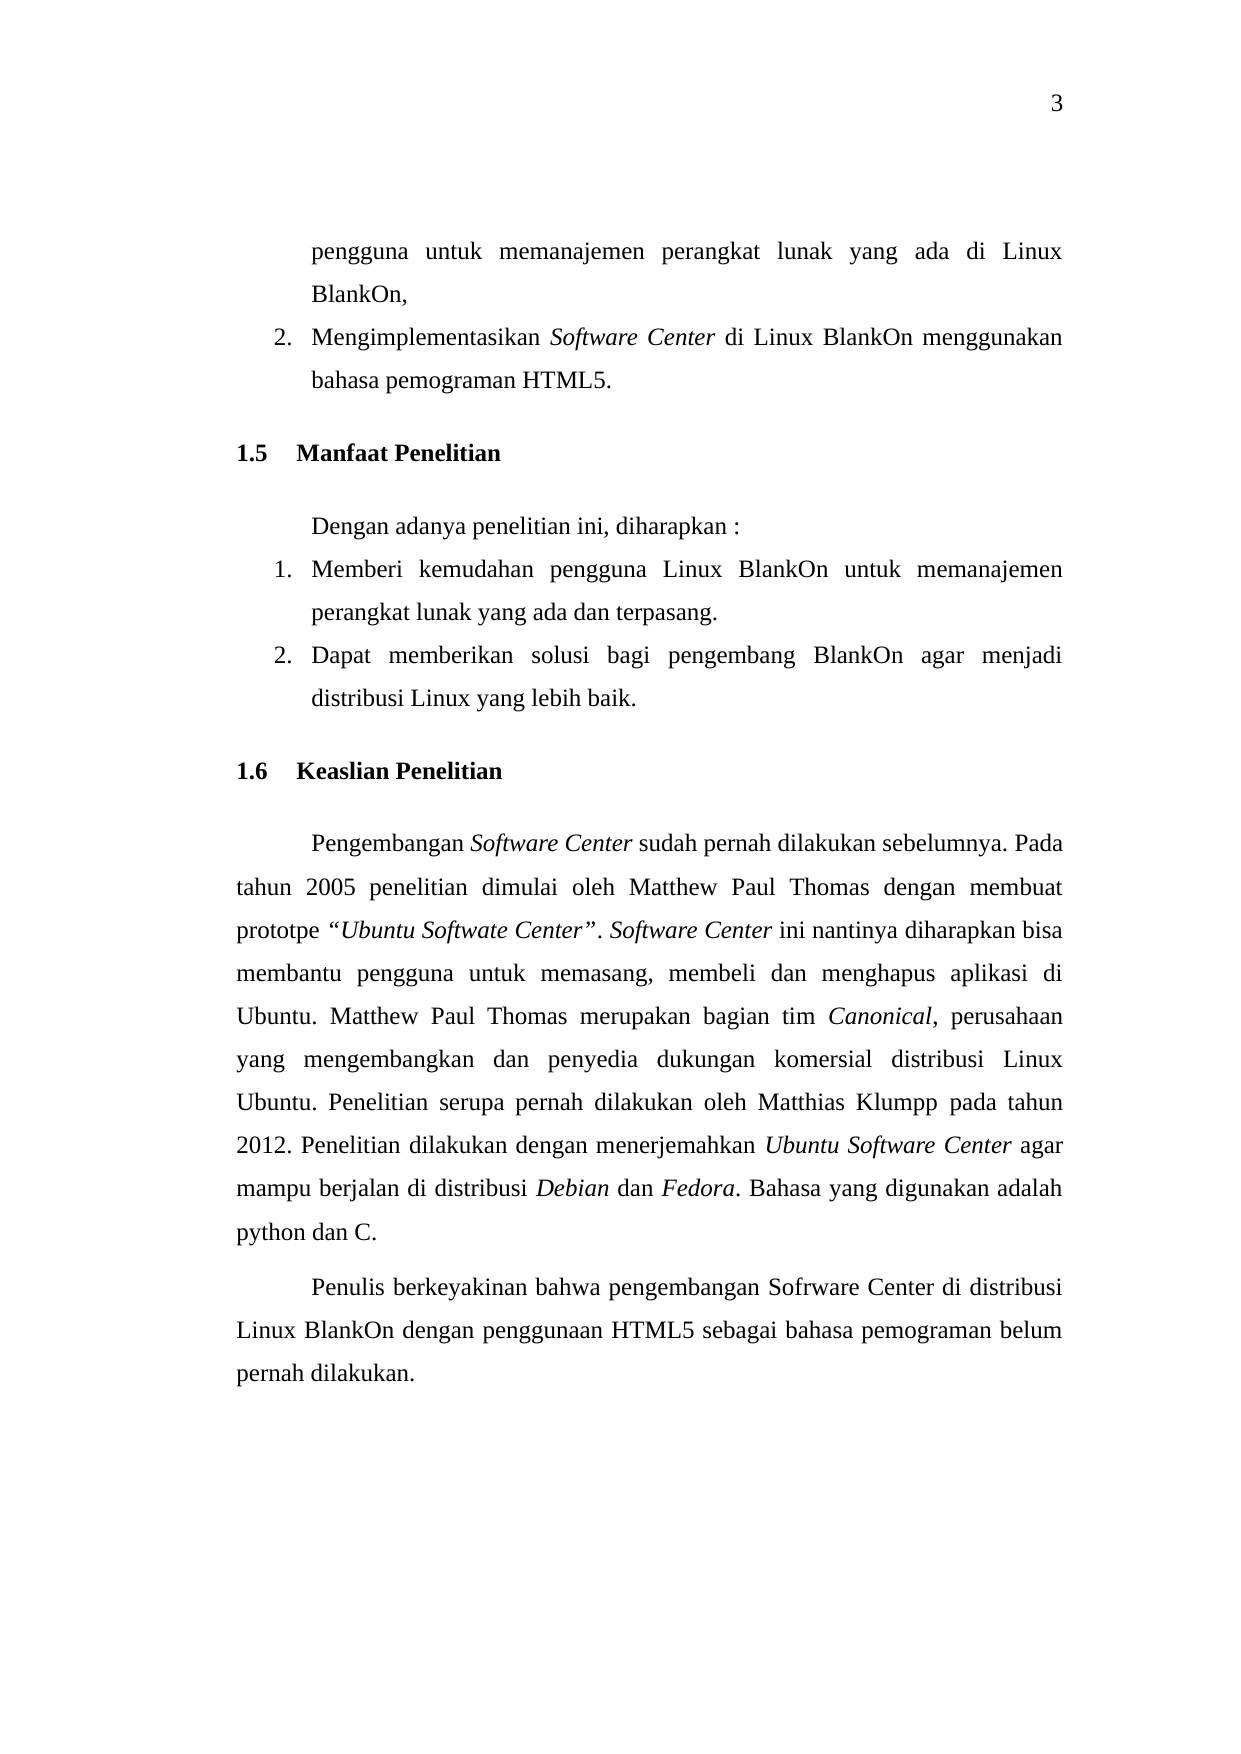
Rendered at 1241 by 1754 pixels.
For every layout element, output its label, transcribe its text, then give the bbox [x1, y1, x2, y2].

text Pengembangan Software Center sudah pernah dilakukan sebelumnya. Pada tahun 2005 penelitian dimulai oleh Matthew Paul Thomas dengan membuat prototpe “Ubuntu Softwate Center”. Software Center ini nantinya diharapkan bisa membantu pengguna untuk memasang, membeli dan menghapus aplikasi di Ubuntu. Matthew Paul Thomas merupakan bagian tim Canonical, perusahaan yang mengembangkan dan penyedia dukungan komersial distribusi Linux Ubuntu. Penelitian serupa pernah dilakukan oleh Matthias Klumpp pada tahun 2012. Penelitian dilakukan dengan menerjemahkan Ubuntu Software Center agar mampu berjalan di distribusi Debian dan Fedora. Bahasa yang digunakan adalah python dan C. [236, 828, 1063, 1245]
text Penulis berkeyakinan bahwa pengembangan Sofrware Center di distribusi Linux BlankOn dengan penggunaan HTML5 sebagai bahasa pemograman belum pernah dilakukan. [236, 1272, 1063, 1387]
list pengguna untuk memanajemen perangkat lunak yang ada di Linux BlankOn, [274, 236, 1063, 308]
list Dapat memberikan solusi bagi pengembang BlankOn agar menjadi distribusi Linux yang lebih baik. [274, 640, 1063, 712]
list Mengimplementasikan Software Center di Linux BlankOn menggunakan bahasa pemograman HTML5. [274, 322, 1063, 394]
subtitle Keaslian Penelitian [236, 756, 1063, 784]
list Memberi kemudahan pengguna Linux BlankOn untuk memanajemen perangkat lunak yang ada dan terpasang. [274, 554, 1063, 626]
subtitle Manfaat Penelitian [236, 438, 1063, 467]
text Dengan adanya penelitian ini, diharapkan : [236, 511, 1063, 539]
